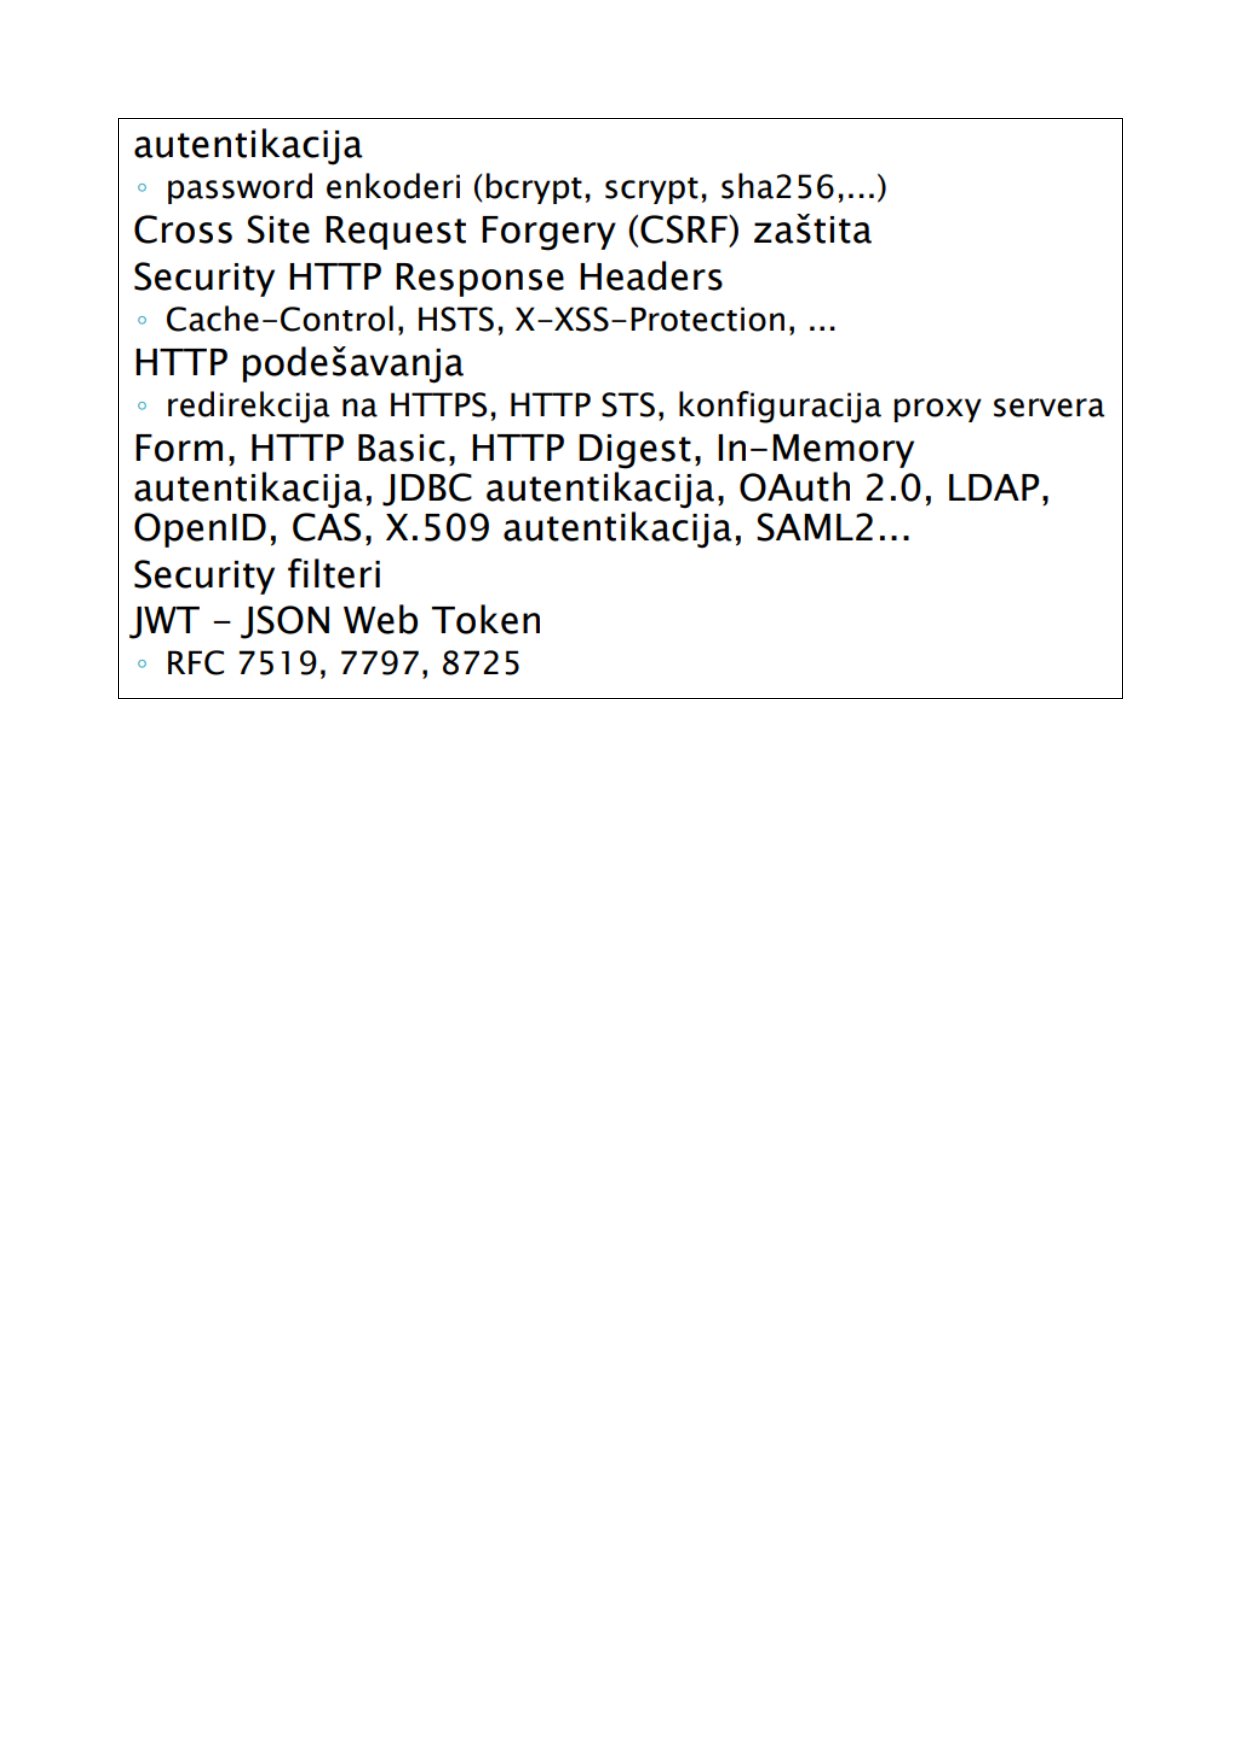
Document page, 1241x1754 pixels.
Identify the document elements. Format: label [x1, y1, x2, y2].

picture [121, 121, 1119, 696]
